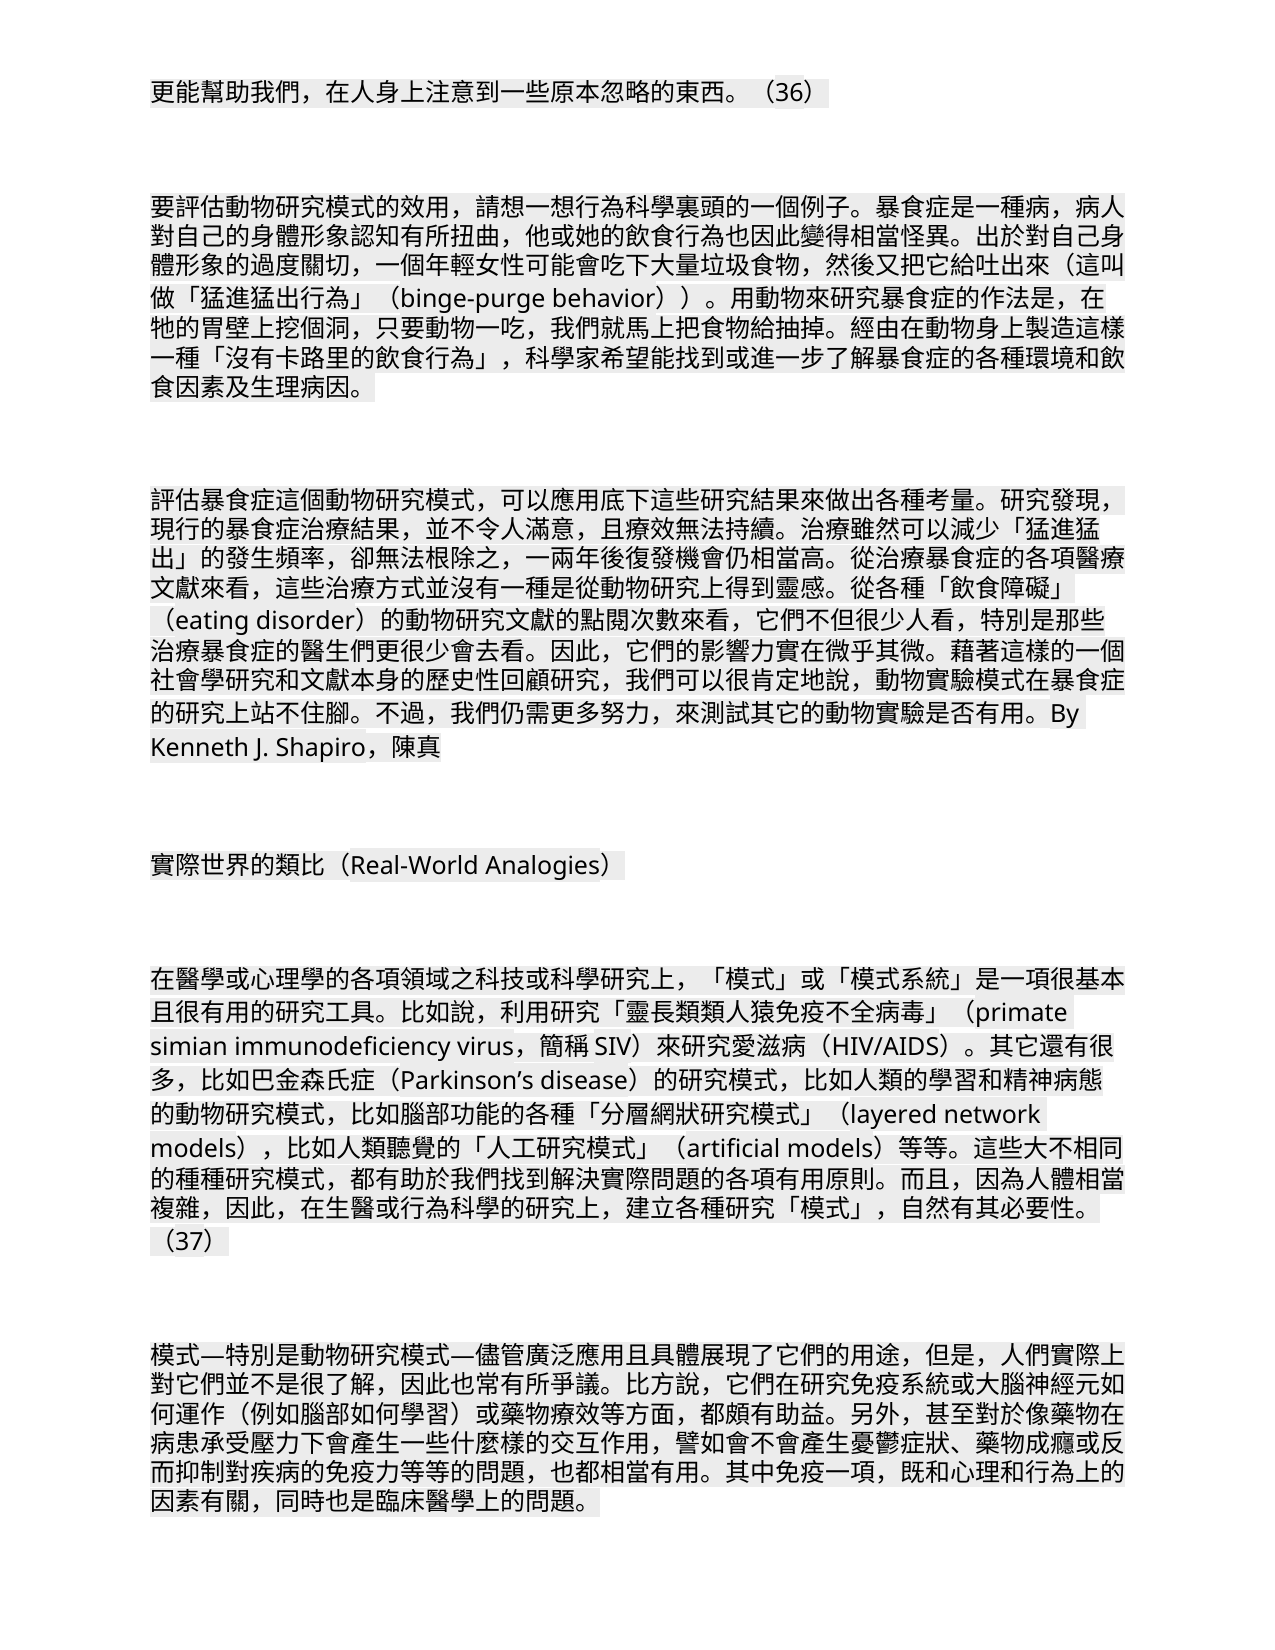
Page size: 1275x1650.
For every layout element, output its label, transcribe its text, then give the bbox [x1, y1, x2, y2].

text 實際世界的類比（Real-World Analogies） [150, 847, 1125, 882]
text 在醫學或心理學的各項領域之科技或科學研究上，「模式」或「模式系統」是一項很基本且很有用的研究工具。比如說，利用研究「靈長類類人猿免疫不全病毒」（primate simian immunodeficiency virus，簡稱SIV）來研究愛滋病（HIV/AIDS）。其它還有很多，比如巴金森氏症（Parkinson’s disease）的研究模式，比如人類的學習和精神病態的動物研究模式，比如腦部功能的各種「分層網狀研究模式」（layered network models），比如人類聽覺的「人工研究模式」（artificial models）等等。這些大不相同的種種研究模式，都有助於我們找到解決實際問題的各項有用原則。而且，因為人體相當複雜，因此，在生醫或行為科學的研究上，建立各種研究「模式」，自然有其必要性。（37） [150, 966, 1125, 1257]
text 評估暴食症這個動物研究模式，可以應用底下這些研究結果來做出各種考量。研究發現，現行的暴食症治療結果，並不令人滿意，且療效無法持續。治療雖然可以減少「猛進猛出」的發生頻率，卻無法根除之，一兩年後復發機會仍相當高。從治療暴食症的各項醫療文獻來看，這些治療方式並沒有一種是從動物研究上得到靈感。從各種「飲食障礙」（eating disorder）的動物研究文獻的點閱次數來看，它們不但很少人看，特別是那些治療暴食症的醫生們更很少會去看。因此，它們的影響力實在微乎其微。藉著這樣的一個社會學研究和文獻本身的歷史性回顧研究，我們可以很肯定地說，動物實驗模式在暴食症的研究上站不住腳。不過，我們仍需更多努力，來測試其它的動物實驗是否有用。By Kenneth J. Shapiro，陳真 [150, 486, 1125, 763]
text 更能幫助我們，在人身上注意到一些原本忽略的東西。（36） [150, 75, 1125, 109]
text 模式—特別是動物研究模式—儘管廣泛應用且具體展現了它們的用途，但是，人們實際上對它們並不是很了解，因此也常有所爭議。比方說，它們在研究免疫系統或大腦神經元如何運作（例如腦部如何學習）或藥物療效等方面，都頗有助益。另外，甚至對於像藥物在病患承受壓力下會產生一些什麼樣的交互作用，譬如會不會產生憂鬱症狀、藥物成癮或反而抑制對疾病的免疫力等等的問題，也都相當有用。其中免疫一項，既和心理和行為上的因素有關，同時也是臨床醫學上的問題。 [150, 1342, 1125, 1517]
text 要評估動物研究模式的效用，請想一想行為科學裏頭的一個例子。暴食症是一種病，病人對自己的身體形象認知有所扭曲，他或她的飲食行為也因此變得相當怪異。出於對自己身體形象的過度關切，一個年輕女性可能會吃下大量垃圾食物，然後又把它給吐出來（這叫做「猛進猛出行為」（binge-purge behavior））。用動物來研究暴食症的作法是，在牠的胃壁上挖個洞，只要動物一吃，我們就馬上把食物給抽掉。經由在動物身上製造這樣一種「沒有卡路里的飲食行為」，科學家希望能找到或進一步了解暴食症的各種環境和飲食因素及生理病因。 [150, 193, 1125, 402]
